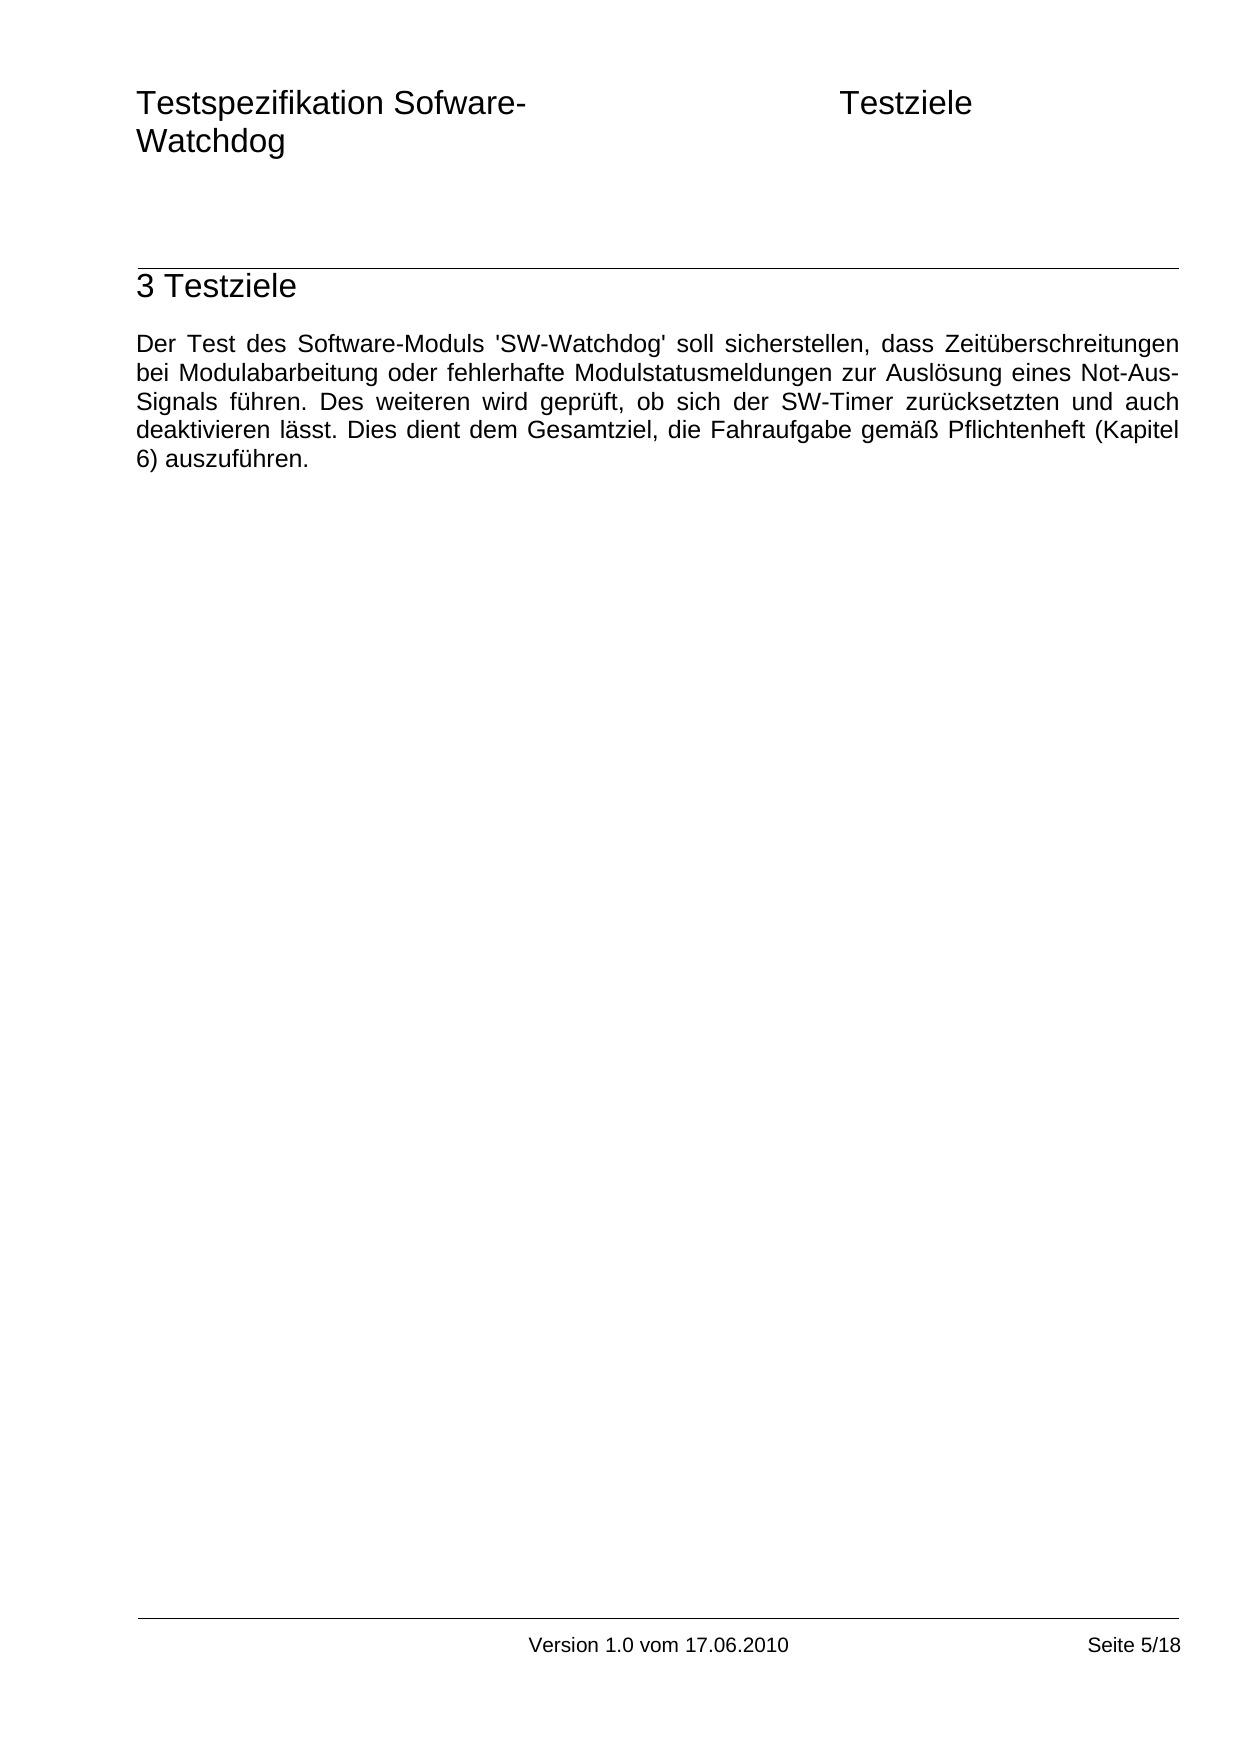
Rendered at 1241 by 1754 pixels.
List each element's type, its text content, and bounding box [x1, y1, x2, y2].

subtitle Testziele [136, 289, 1181, 304]
text Der Test des Software-Moduls 'SW-Watchdog' soll sicherstellen, dass Zeitüberschreitungen bei Modulabarbeitung oder fehlerhafte Modulstatusmeldungen zur Auslösung eines Not-Aus-Signals führen. Des weiteren wird geprüft, ob sich der SW-Timer zurücksetzten und auch deaktivieren lässt. Dies dient dem Gesamtziel, die Fahraufgabe gemäß Pflichtenheft (Kapitel 6) auszuführen. [136, 329, 1181, 473]
